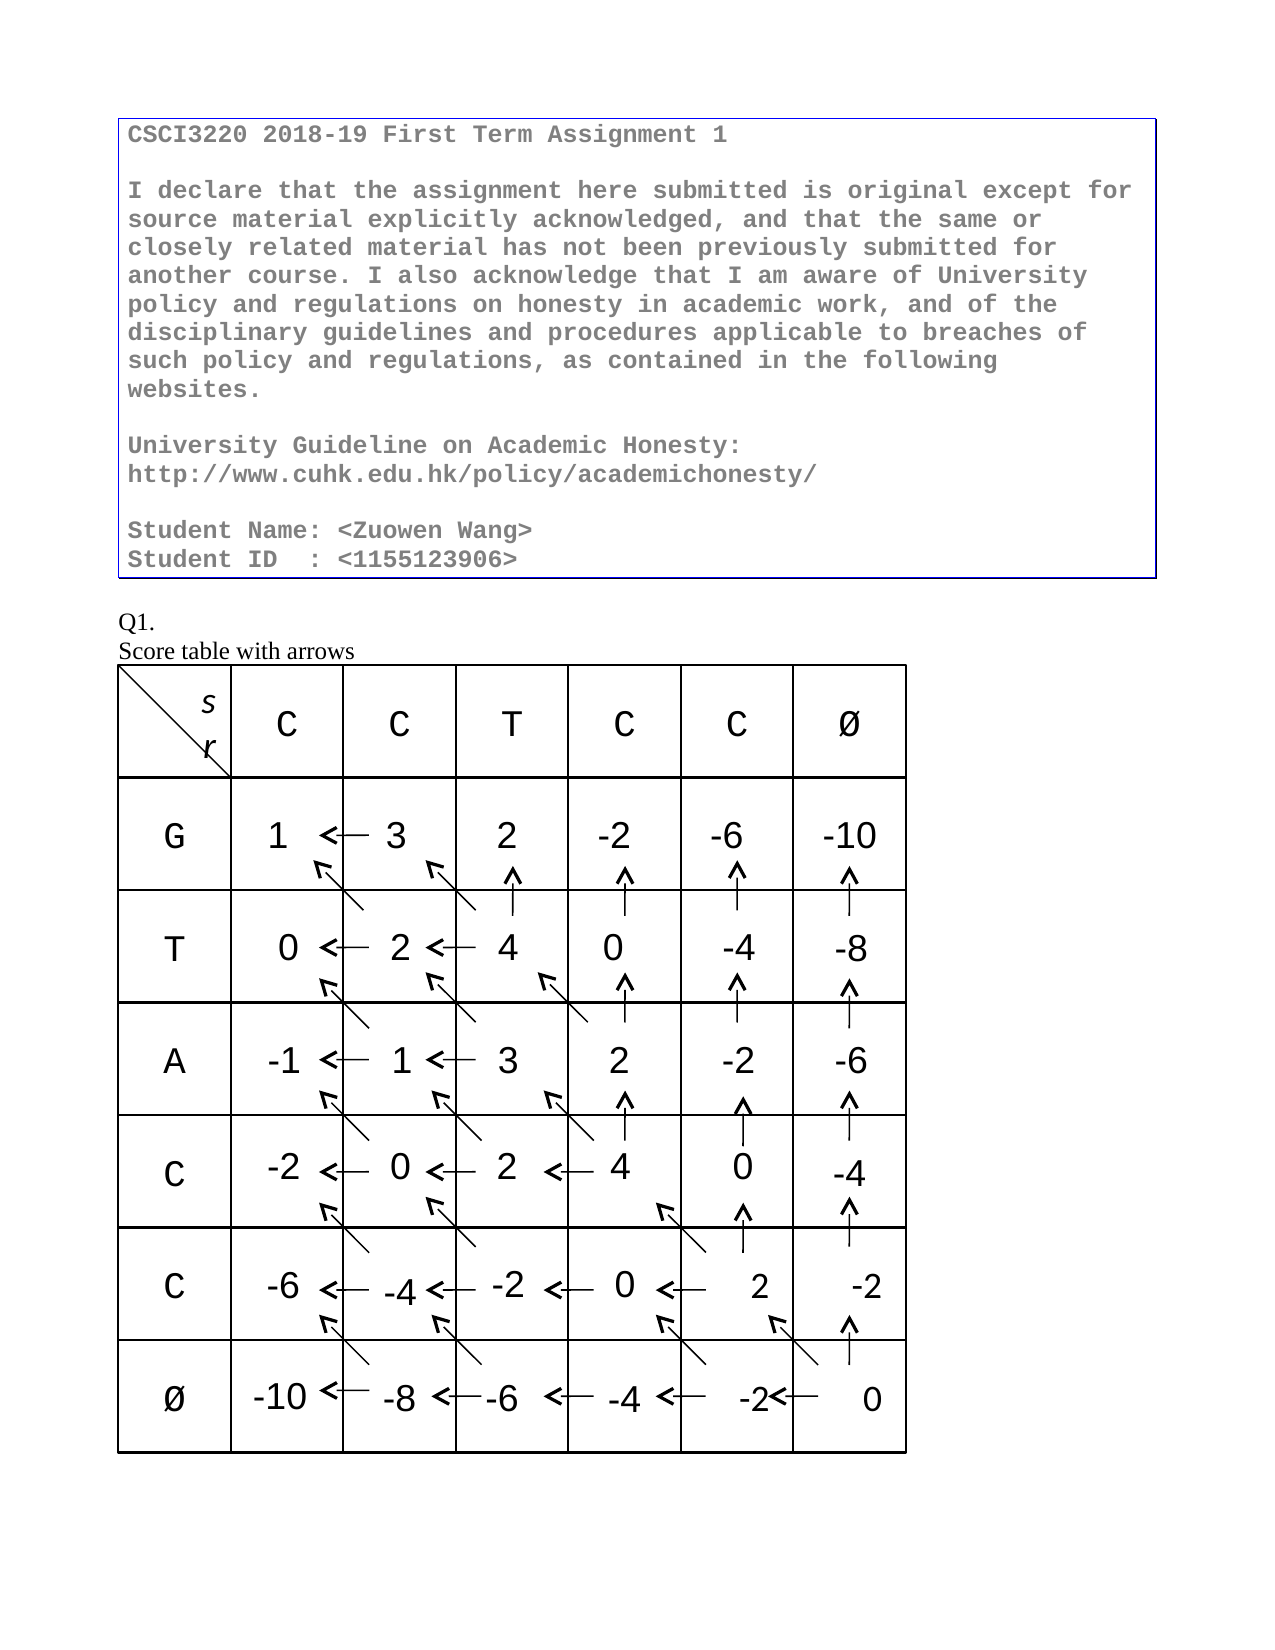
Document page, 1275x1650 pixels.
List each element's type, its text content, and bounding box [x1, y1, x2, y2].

text Score table with arrows [118, 636, 1157, 665]
text University Guideline on Academic Honesty: [119, 430, 1155, 458]
text Q1. [118, 607, 1157, 636]
text http://www.cuhk.edu.hk/policy/academichonesty/ [119, 458, 1155, 489]
text Student Name: <Zuowen Wang> [119, 515, 1155, 543]
text CSCI3220 2018-19 First Term Assignment 1 [119, 119, 1155, 149]
text Student ID : <1155123906> [119, 543, 1155, 577]
text I declare that the assignment here submitted is original except for source material explicitly acknowledged, and that the same or closely related material has not been previously submitted for another course. I also acknowledge that I am aware of University policy and regulations on honesty in academic work, and of the disciplinary guidelines and procedures applicable to breaches of such policy and regulations, as contained in the following websites. [119, 175, 1155, 404]
